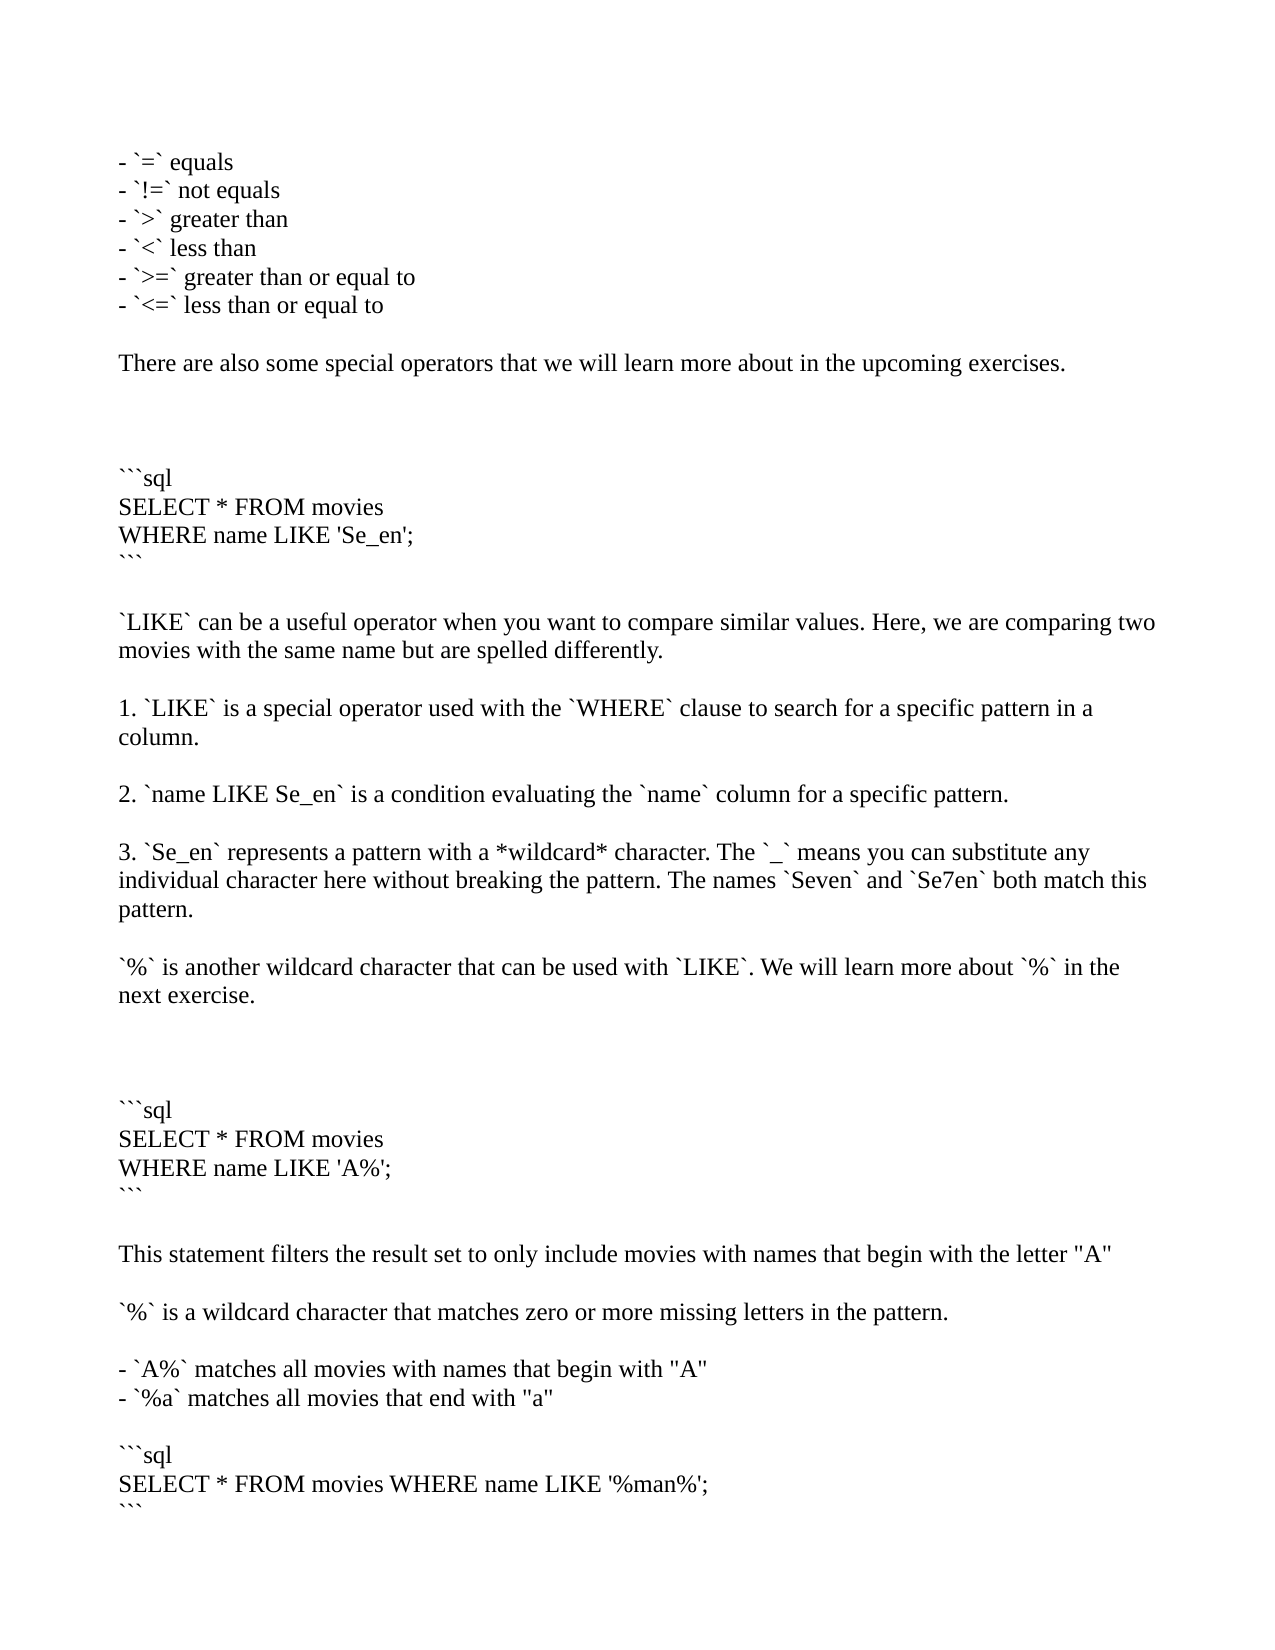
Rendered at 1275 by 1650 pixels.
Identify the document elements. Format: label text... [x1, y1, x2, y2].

text - `<` less than [118, 233, 1157, 262]
text ```sql [118, 1096, 1157, 1124]
text SELECT * FROM movies WHERE name LIKE '%man%'; [118, 1469, 1157, 1498]
text - `!=` not equals [118, 176, 1157, 204]
text ```sql [118, 463, 1157, 492]
text - `>=` greater than or equal to [118, 262, 1157, 291]
text ``` [118, 1498, 1157, 1527]
text - `>` greater than [118, 204, 1157, 233]
text SELECT * FROM movies [118, 1124, 1157, 1153]
text `LIKE` can be a useful operator when you want to compare similar values. Here, we are comparing two movies with the same name but are spelled differently. [118, 607, 1157, 664]
text ```sql [118, 1441, 1157, 1469]
text 2. `name LIKE Se_en` is a condition evaluating the `name` column for a specific pattern. [118, 779, 1157, 808]
text 1. `LIKE` is a special operator used with the `WHERE` clause to search for a specific pattern in a column. [118, 693, 1157, 751]
text WHERE name LIKE 'Se_en'; [118, 521, 1157, 549]
text WHERE name LIKE 'A%'; [118, 1153, 1157, 1182]
text ``` [118, 1182, 1157, 1211]
text - `=` equals [118, 147, 1157, 176]
text ``` [118, 549, 1157, 578]
text - `A%` matches all movies with names that begin with "A" [118, 1354, 1157, 1383]
text There are also some special operators that we will learn more about in the upcoming exercises. [118, 348, 1157, 377]
text `%` is a wildcard character that matches zero or more missing letters in the pattern. [118, 1297, 1157, 1326]
text `%` is another wildcard character that can be used with `LIKE`. We will learn more about `%` in the next exercise. [118, 952, 1157, 1009]
text 3. `Se_en` represents a pattern with a *wildcard* character. The `_` means you can substitute any individual character here without breaking the pattern. The names `Seven` and `Se7en` both match this pattern. [118, 837, 1157, 923]
text - `<=` less than or equal to [118, 291, 1157, 319]
text - `%a` matches all movies that end with "a" [118, 1383, 1157, 1412]
text SELECT * FROM movies [118, 492, 1157, 521]
text This statement filters the result set to only include movies with names that begin with the letter "A" [118, 1239, 1157, 1268]
